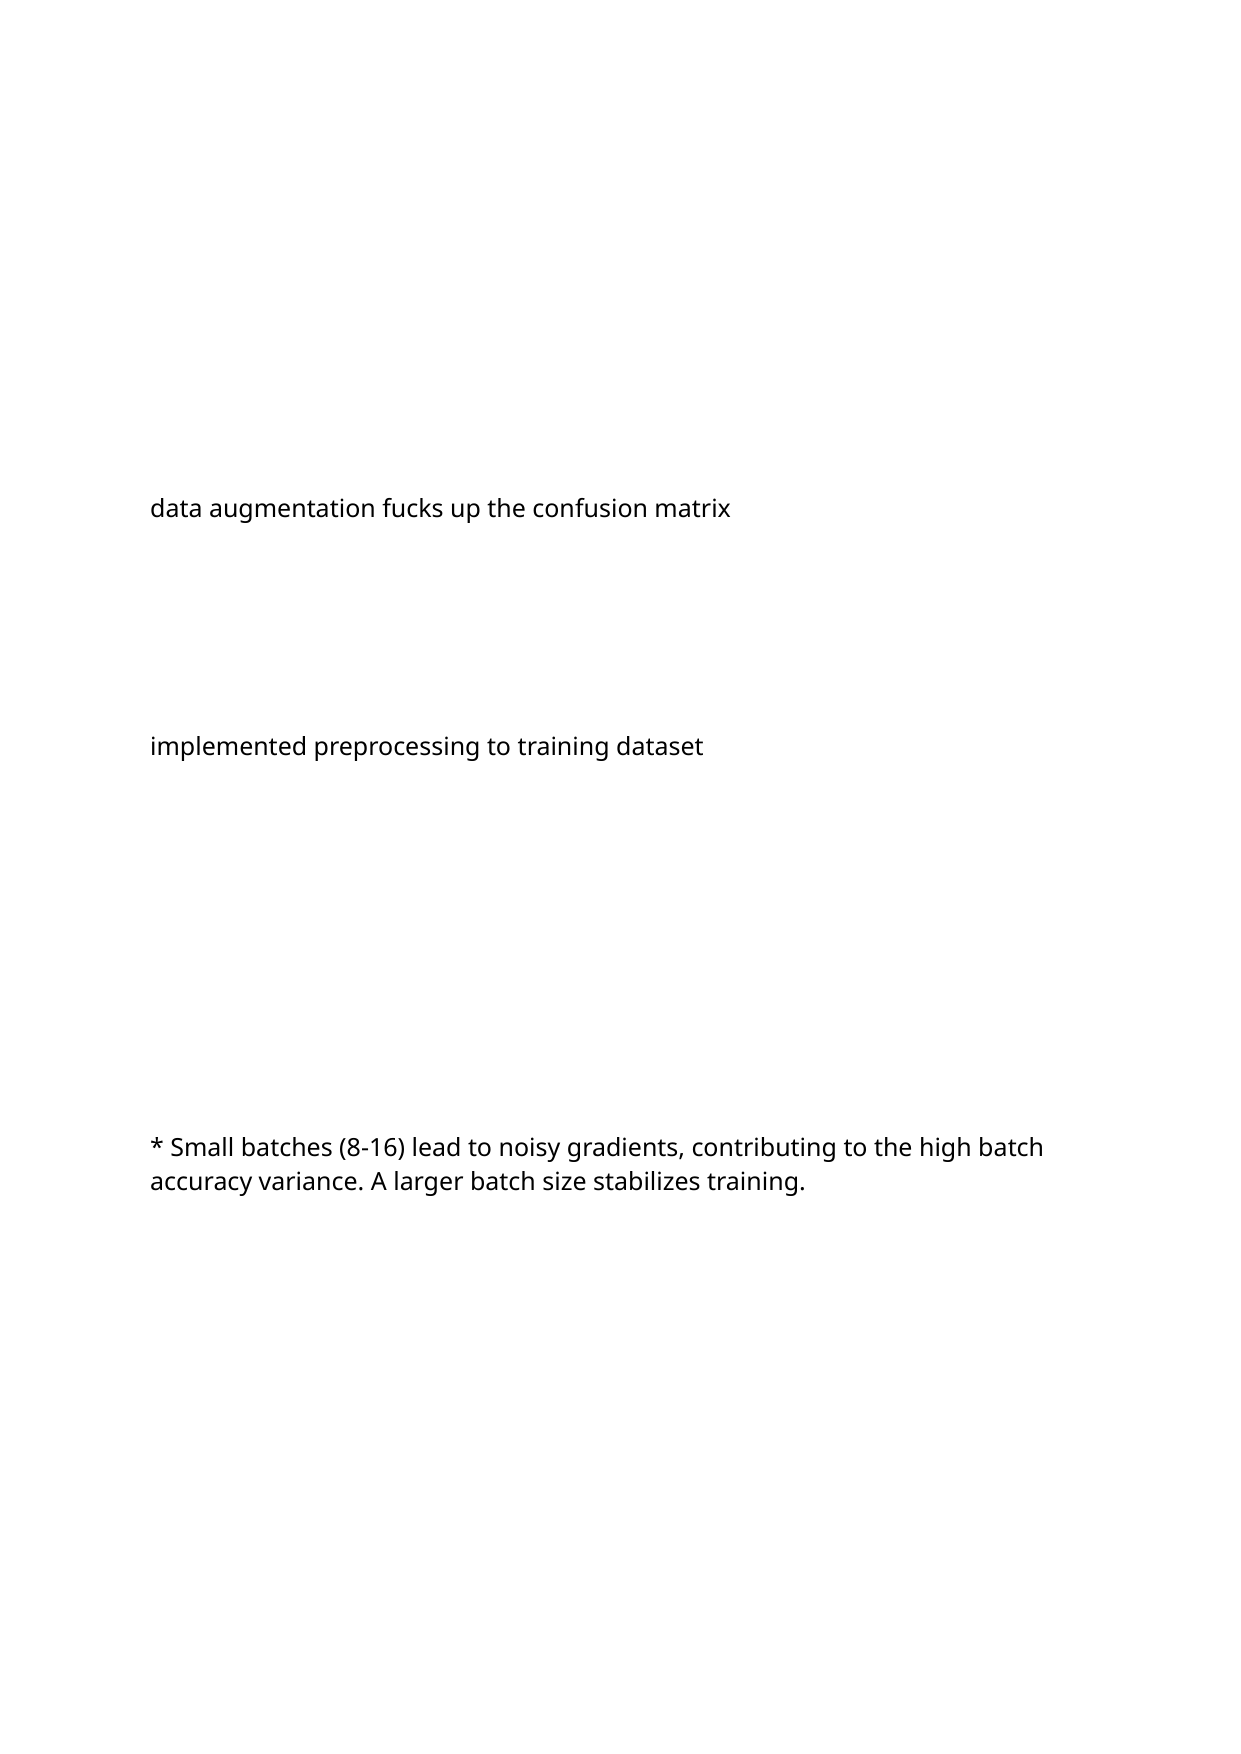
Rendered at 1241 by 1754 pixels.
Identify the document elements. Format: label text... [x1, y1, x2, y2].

text data augmentation fucks up the confusion matrix [150, 491, 1090, 525]
text * Small batches (8-16) lead to noisy gradients, contributing to the high batch accuracy variance. A larger batch size stabilizes training. [150, 1129, 1090, 1197]
text implemented preprocessing to training dataset [150, 695, 1090, 763]
